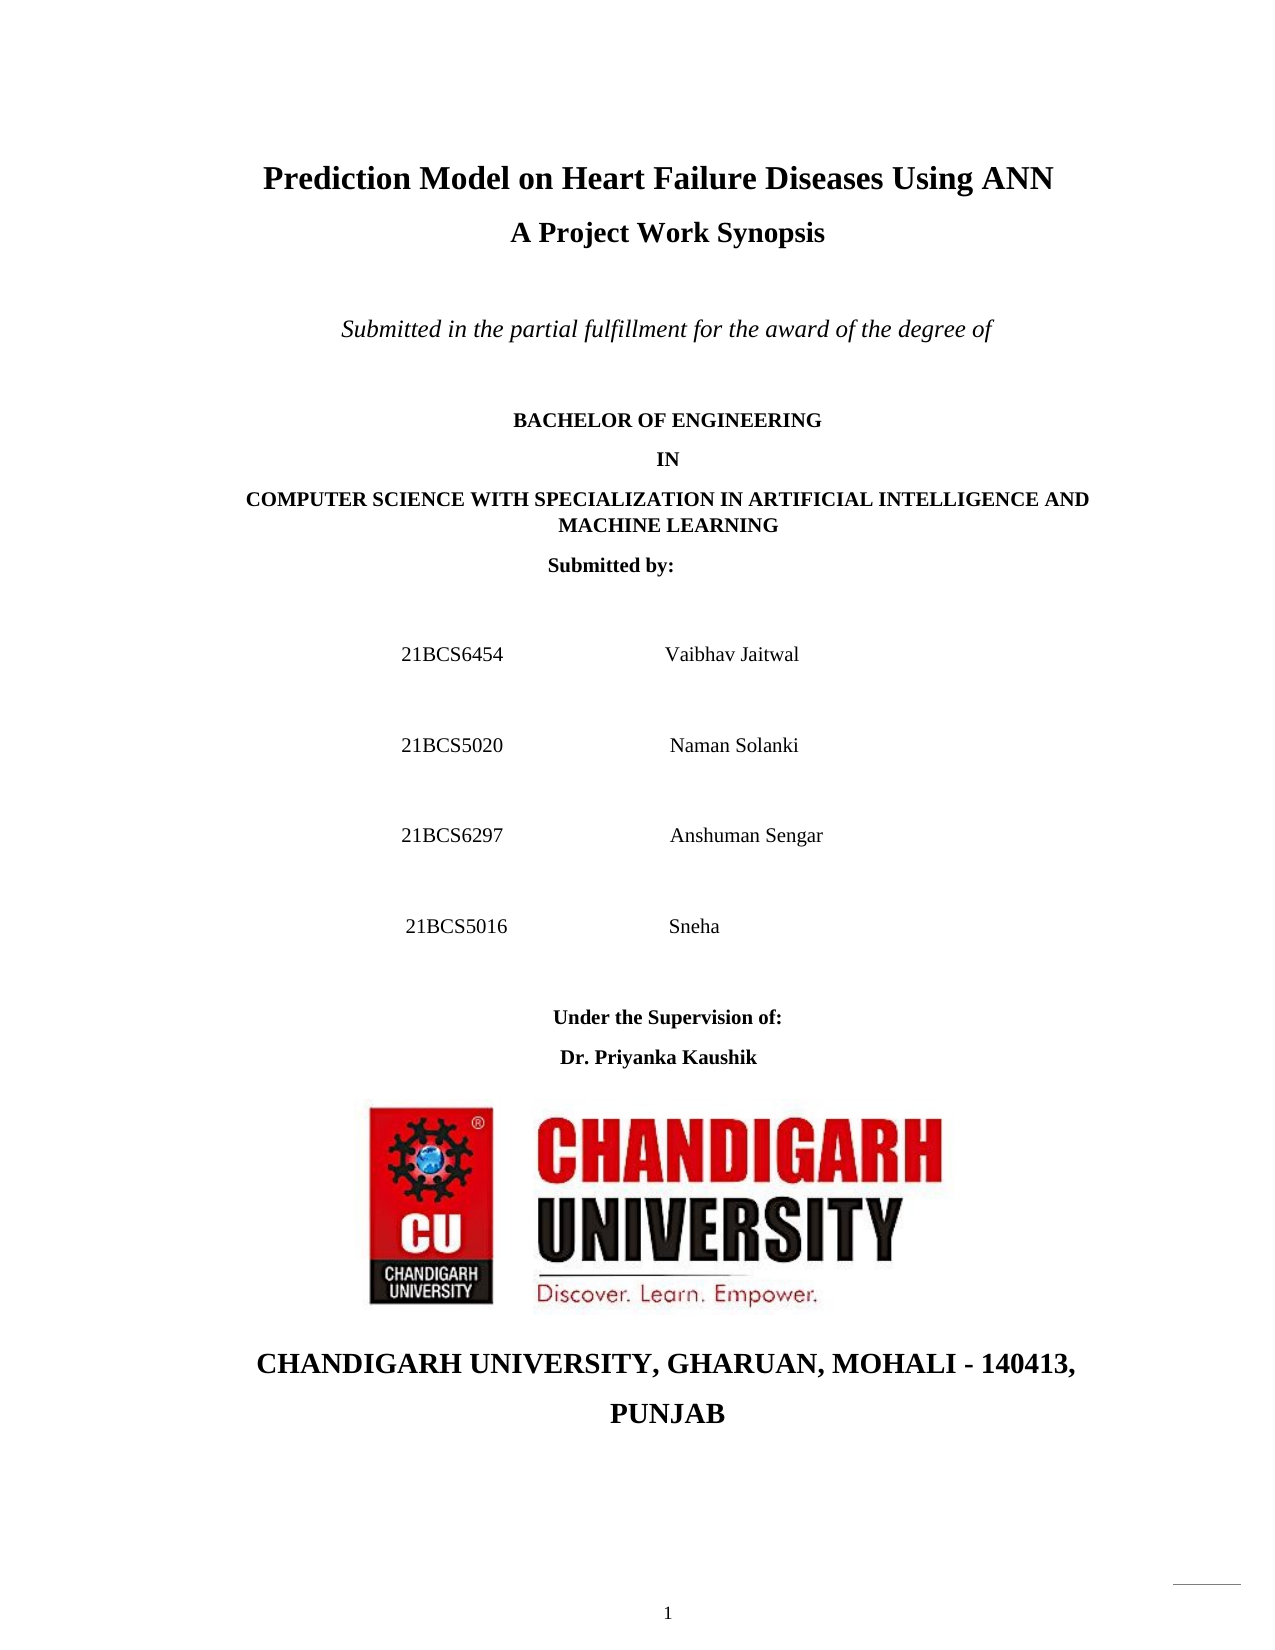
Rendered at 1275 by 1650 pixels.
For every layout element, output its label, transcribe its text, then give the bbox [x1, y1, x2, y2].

text Submitted by: [271, 553, 1135, 577]
text COMPUTER SCIENCE WITH SPECIALIZATION IN ARTIFICIAL INTELLIGENCE AND MACHINE LEARNING [201, 486, 1134, 537]
text 21BCS6454 Vaibhav Jaitwal [182, 642, 1135, 666]
text 21BCS5016 Sneha [182, 914, 1135, 938]
text Dr. Priyanka Kaushik [182, 1045, 1134, 1069]
text BACHELOR OF ENGINEERING [200, 408, 1135, 432]
text CHANDIGARH UNIVERSITY, GHARUAN, MOHALI - 140413, [256, 1346, 1135, 1379]
text A Project Work Synopsis [201, 215, 1134, 248]
text IN [201, 447, 1135, 471]
text 21BCS6297 Anshuman Sengar [182, 823, 1135, 847]
text PUNJAB [201, 1396, 1134, 1430]
text Submitted in the partial fulfillment for the award of the degree of [201, 314, 1134, 343]
text Prediction Model on Heart Failure Diseases Using ANN [182, 158, 1135, 197]
text 21BCS5020 Naman Solanki [182, 733, 1135, 757]
text Under the Supervision of: [201, 1005, 1134, 1029]
picture [353, 1099, 964, 1315]
